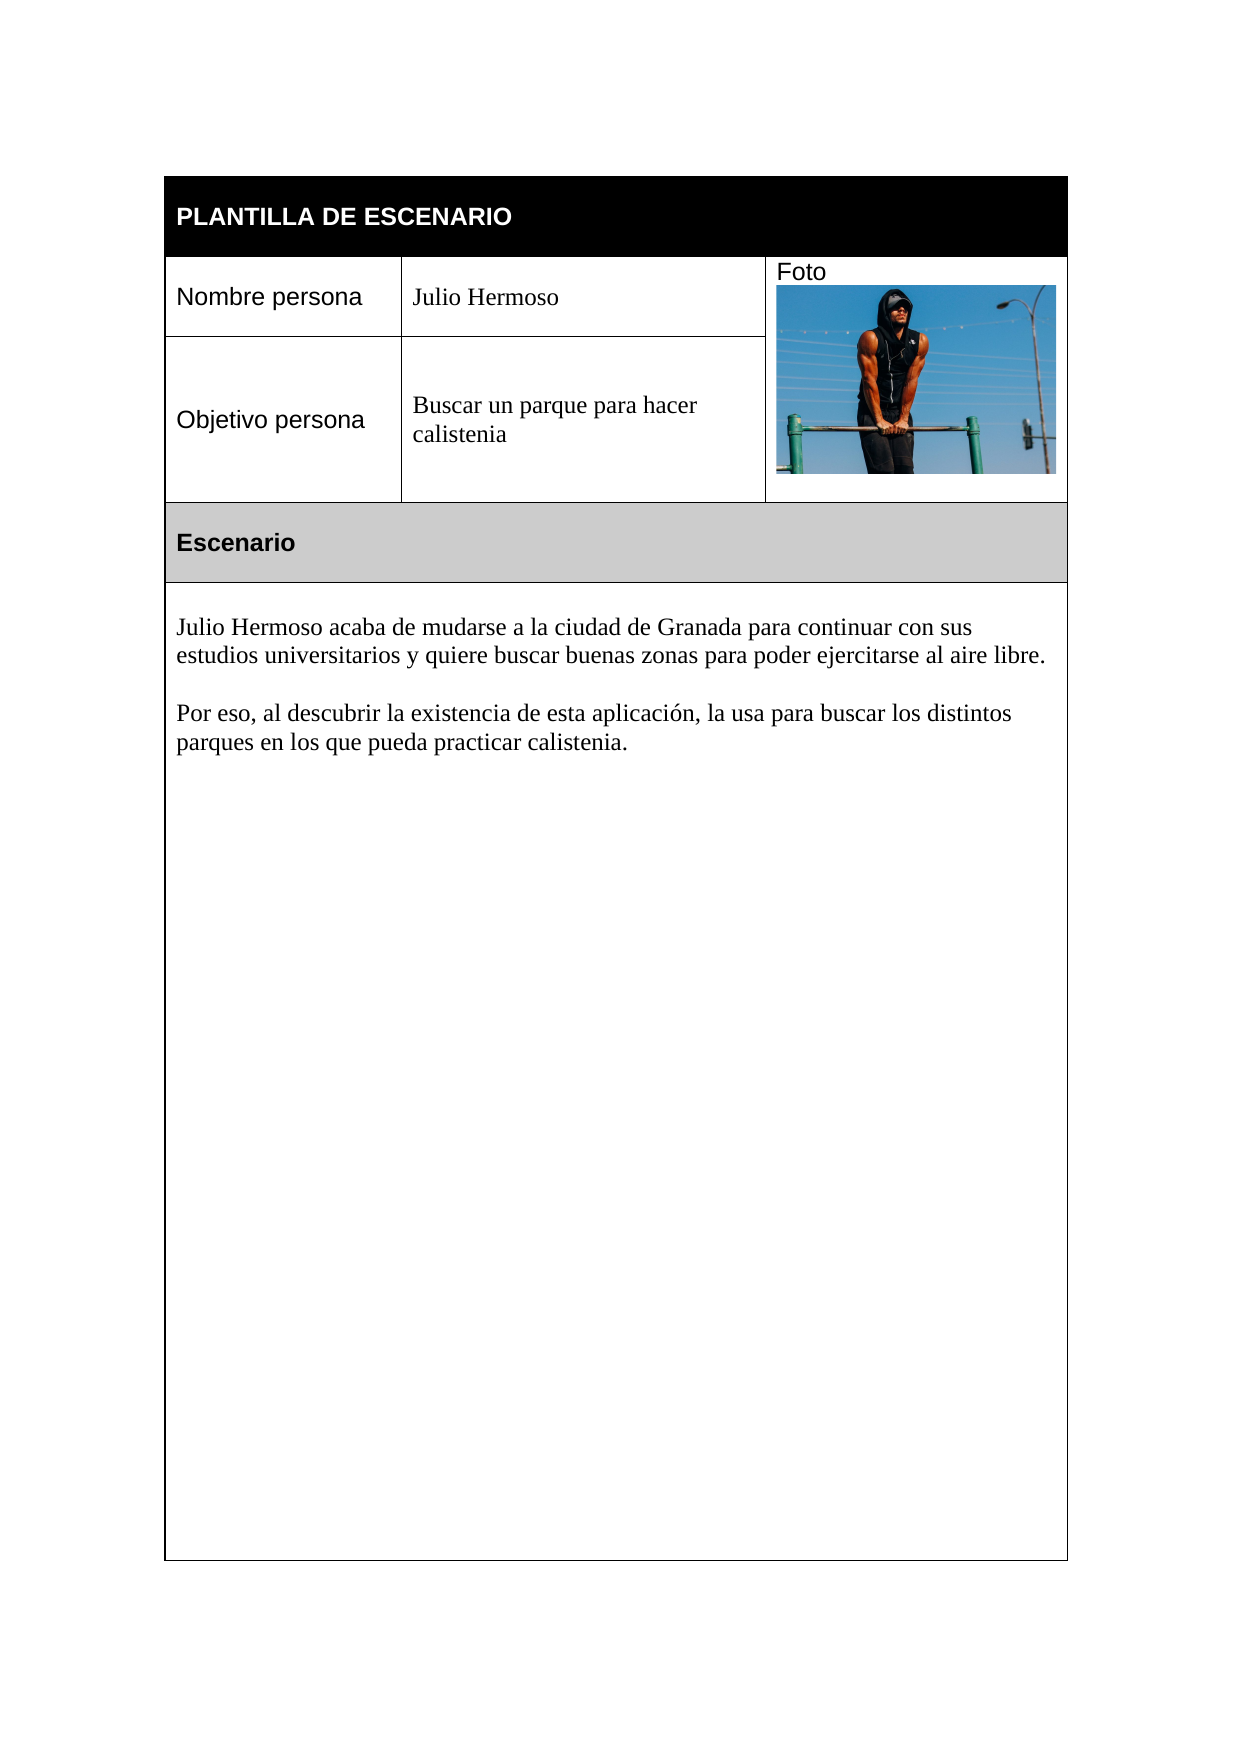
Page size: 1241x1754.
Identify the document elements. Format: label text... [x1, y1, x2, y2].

picture [776, 285, 1057, 474]
table_cell Nombre persona [166, 257, 401, 336]
table_header PLANTILLA DE ESCENARIO [166, 178, 1067, 256]
table_cell Buscar un parque para hacer calistenia [402, 337, 765, 502]
table_cell Julio Hermoso acaba de mudarse a la ciudad de Granada para continuar con sus estudios universitarios y quiere buscar buenas zonas para poder ejercitarse al aire libre. Por eso, al descubrir la existencia de esta aplicación, la usa para buscar los distintos parques en los que pueda practicar calistenia. [166, 583, 1067, 1560]
table_cell Foto [766, 257, 1067, 502]
table_cell Objetivo persona [166, 337, 401, 502]
table_cell Julio Hermoso [402, 257, 765, 336]
table_cell Escenario [166, 503, 1067, 582]
